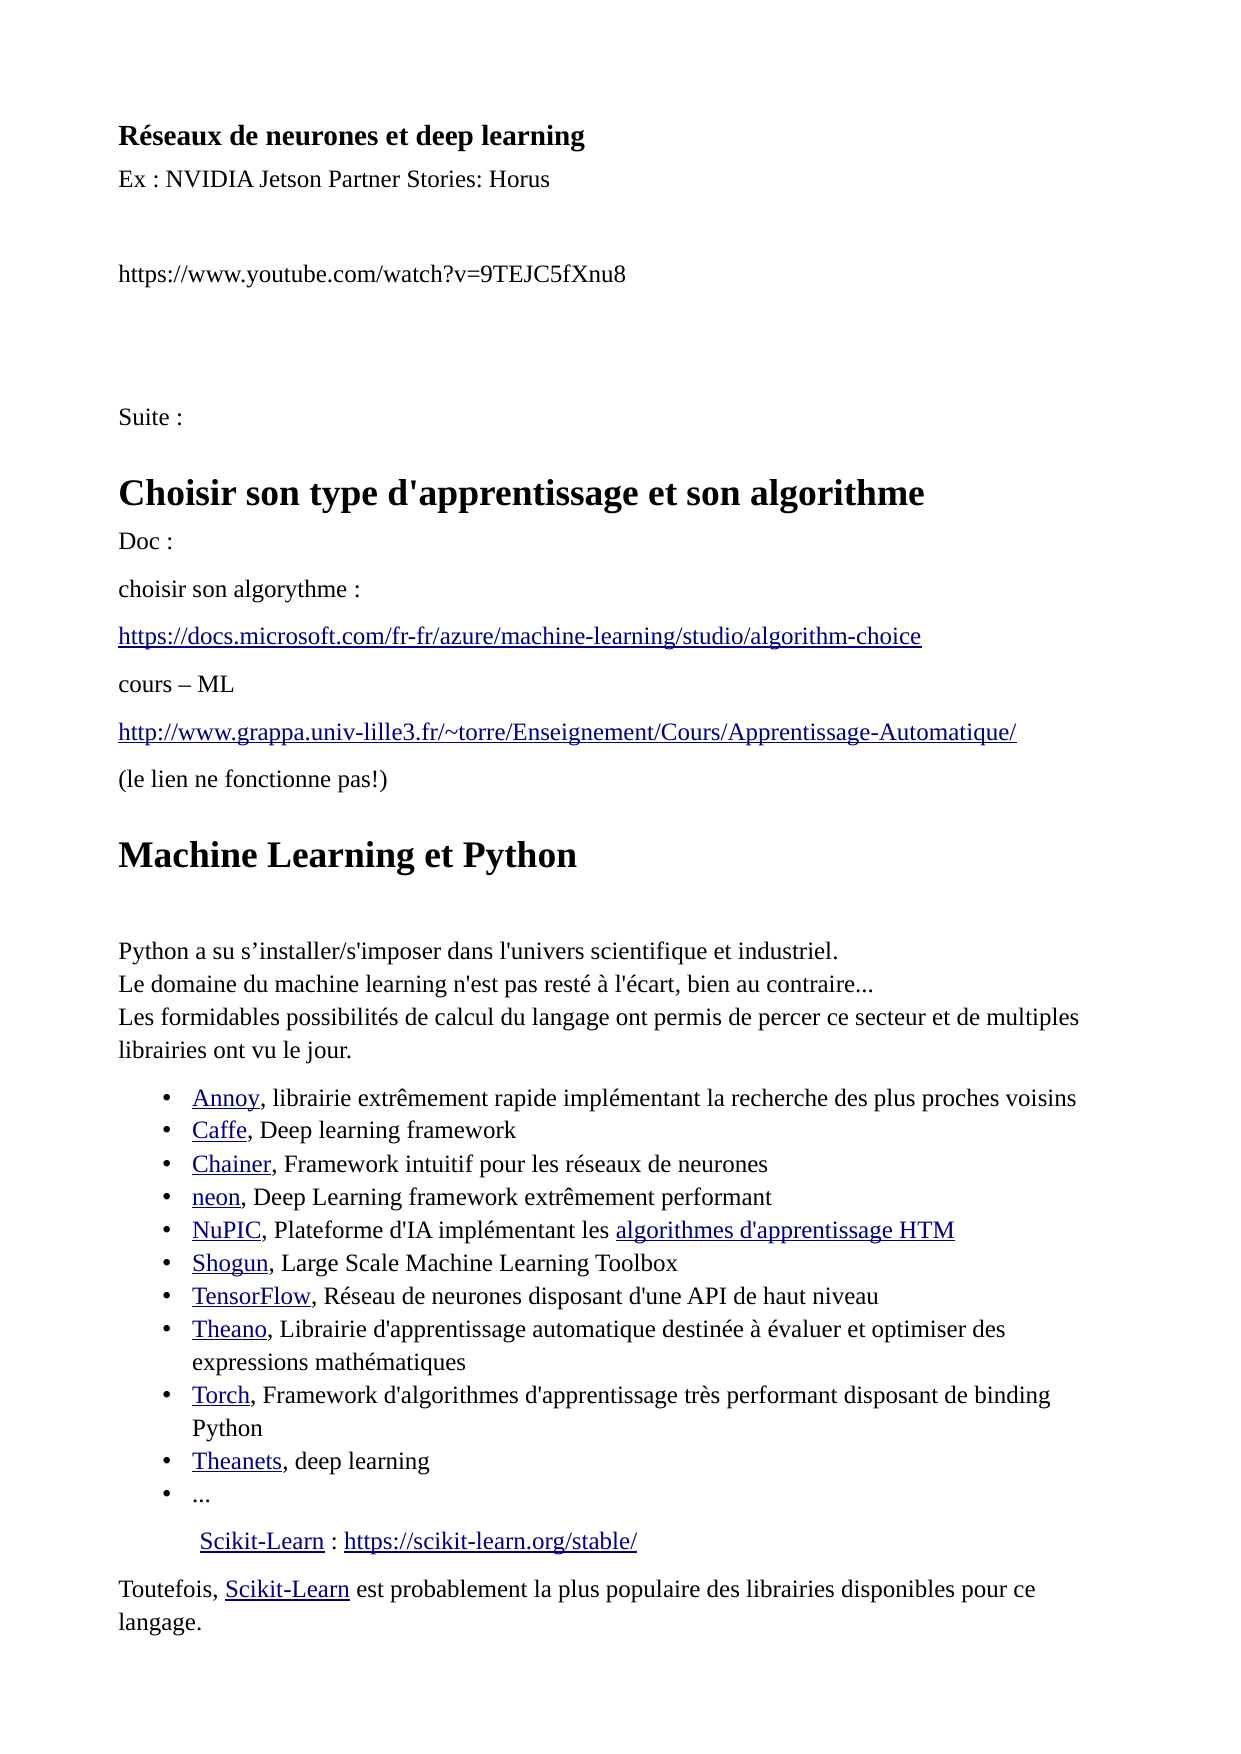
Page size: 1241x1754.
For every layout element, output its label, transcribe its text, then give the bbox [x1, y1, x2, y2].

list Theano, Librairie d'apprentissage automatique destinée à évaluer et optimiser des expressions mathématiques [162, 1314, 1122, 1376]
list NuPIC, Plateforme d'IA implémentant les algorithmes d'apprentissage HTM [162, 1215, 1122, 1243]
list TensorFlow, Réseau de neurones disposant d'une API de haut niveau [162, 1281, 1122, 1309]
list Shogun, Large Scale Machine Learning Toolbox [162, 1248, 1122, 1276]
text choisir son algorythme : [118, 574, 1122, 603]
list Theanets, deep learning [162, 1446, 1122, 1474]
text Doc : [118, 526, 1122, 555]
text https://www.youtube.com/watch?v=9TEJC5fXnu8 [118, 259, 1122, 288]
subtitle Machine Learning et Python [118, 833, 1122, 876]
list Caffe, Deep learning framework [162, 1116, 1122, 1144]
list Annoy, librairie extrêmement rapide implémentant la recherche des plus proches voisins [162, 1083, 1122, 1111]
text Python a su s’installer/s'imposer dans l'univers scientifique et industriel. Le domaine du machine learning n'est pas resté à l'écart, bien au contraire... Les formidables possibilités de calcul du langage ont permis de percer ce secteur et de multiples librairies ont vu le jour. [118, 936, 1122, 1064]
text https://docs.microsoft.com/fr-fr/azure/machine-learning/studio/algorithm-choice [118, 621, 1122, 650]
text Toutefois, Scikit-Learn est probablement la plus populaire des librairies disponibles pour ce langage. [118, 1574, 1122, 1636]
text Scikit-Learn : https://scikit-learn.org/stable/ [118, 1526, 1122, 1555]
subtitle Réseaux de neurones et deep learning [118, 118, 1122, 152]
list ... [162, 1479, 1122, 1508]
text http://www.grappa.univ-lille3.fr/~torre/Enseignement/Cours/Apprentissage-Automatique/ [118, 717, 1122, 745]
text Suite : [118, 402, 1122, 431]
list Chainer, Framework intuitif pour les réseaux de neurones [162, 1149, 1122, 1177]
text (le lien ne fonctionne pas!) [118, 764, 1122, 793]
list Torch, Framework d'algorithmes d'apprentissage très performant disposant de binding Python [162, 1380, 1122, 1442]
list neon, Deep Learning framework extrêmement performant [162, 1182, 1122, 1210]
text cours – ML [118, 669, 1122, 698]
text Ex : NVIDIA Jetson Partner Stories: Horus [118, 164, 1122, 193]
subtitle Choisir son type d'apprentissage et son algorithme [118, 471, 1122, 514]
